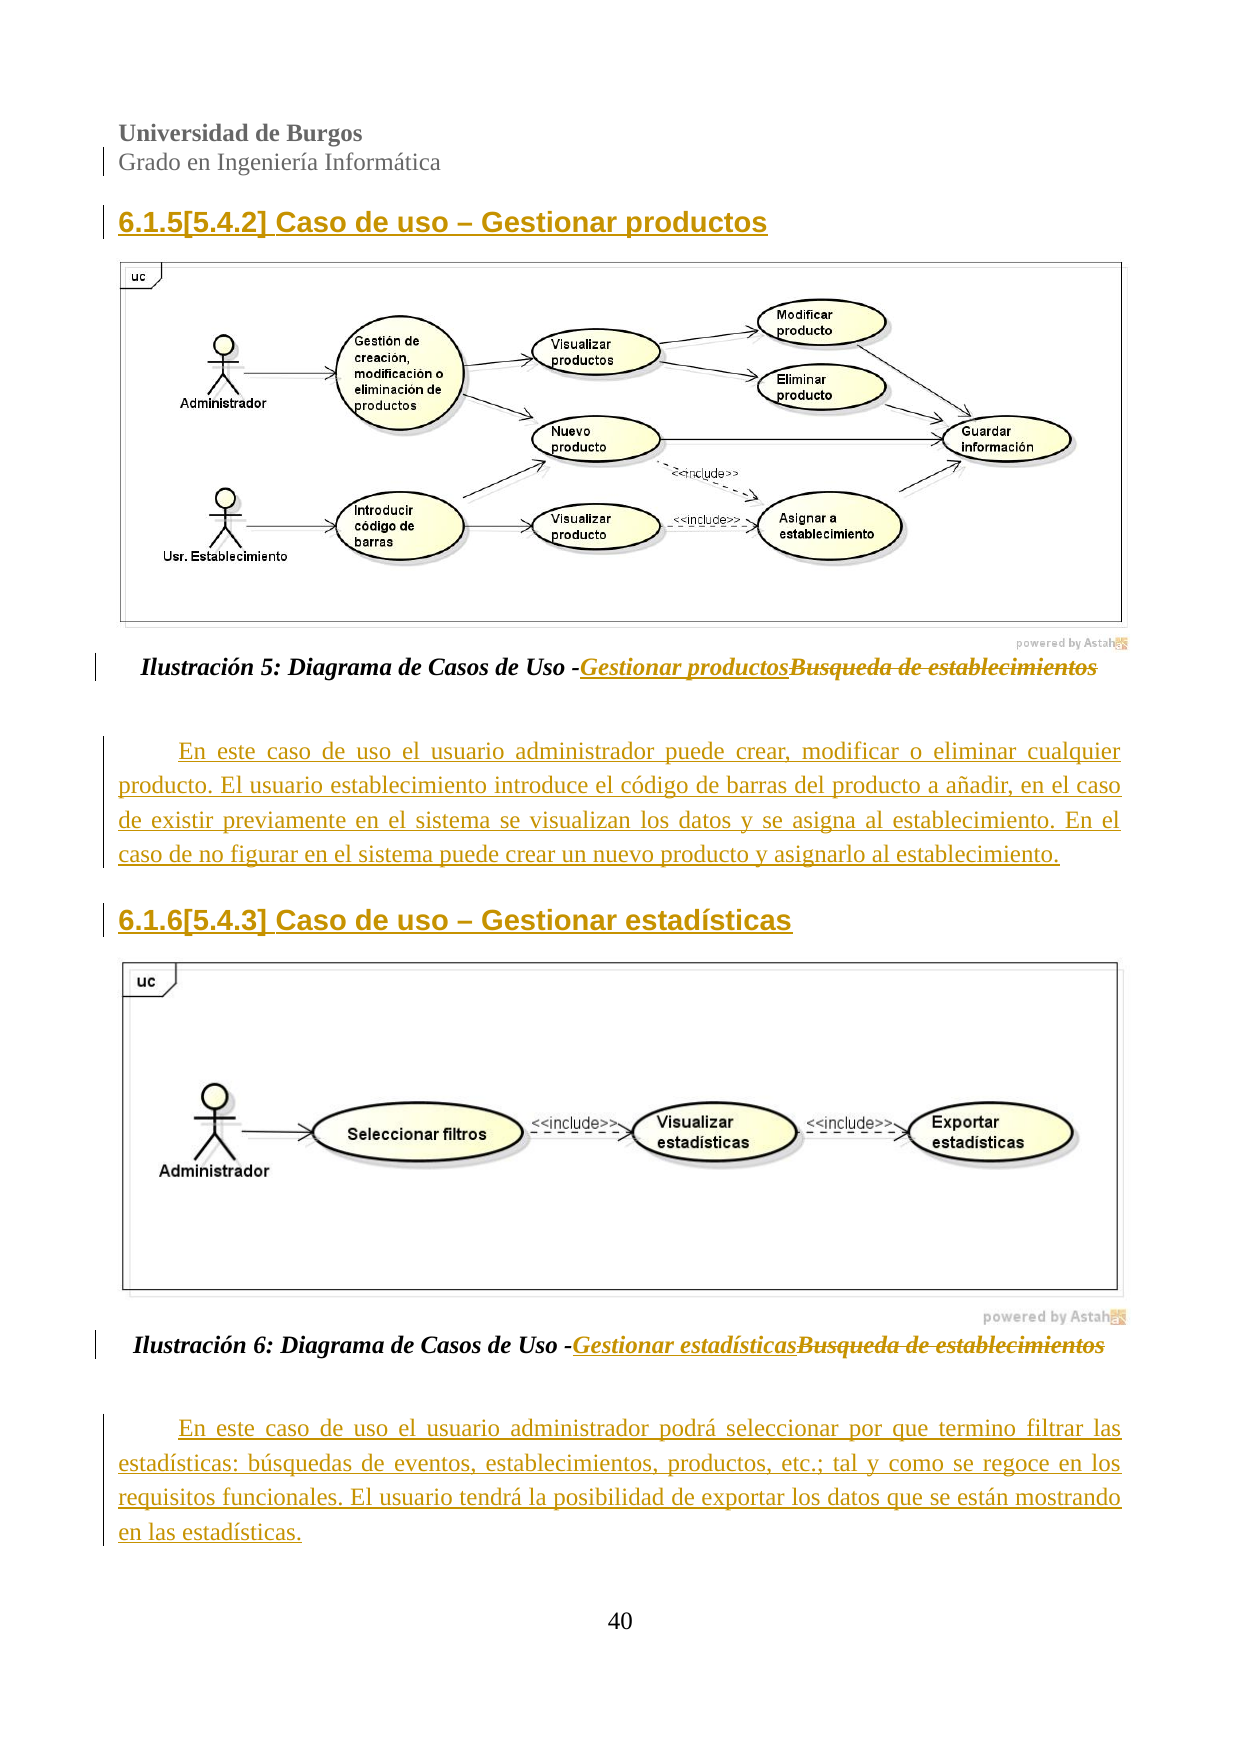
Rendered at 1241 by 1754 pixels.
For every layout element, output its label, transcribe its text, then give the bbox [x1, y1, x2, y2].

text Ilustración 5: Diagrama de Casos de Uso -Gestionar productos [109, 653, 1131, 681]
text en las estadísticas. [118, 1509, 1122, 1546]
text En este caso de uso el usuario administrador puede crear, modificar o eliminar cualquier producto. El usuario establecimiento introduce el código de barras del producto a añadir, en el caso [118, 736, 1122, 796]
text En este caso de uso el usuario administrador podrá seleccionar por que termino filtrar las estadísticas: búsquedas de eventos, establecimientos, productos, etc.; tal y como se regoce en los [118, 1413, 1122, 1473]
subtitle Caso de uso – Gestionar productos [118, 205, 1122, 239]
text Ilustración 6: Diagrama de Casos de Uso -Gestionar estadísticas [109, 1330, 1131, 1359]
subtitle Caso de uso – Gestionar estadísticas [118, 903, 1122, 937]
text requisitos funcionales. El usuario tendrá la posibilidad de exportar los datos que se están mostrando [118, 1474, 1122, 1507]
picture [109, 251, 1131, 653]
text de existir previamente en el sistema se visualizan los datos y se asigna al establecimiento. En el caso de no figurar en el sistema puede crear un nuevo producto y asignarlo al establecimiento. [118, 797, 1122, 868]
picture [109, 949, 1131, 1330]
